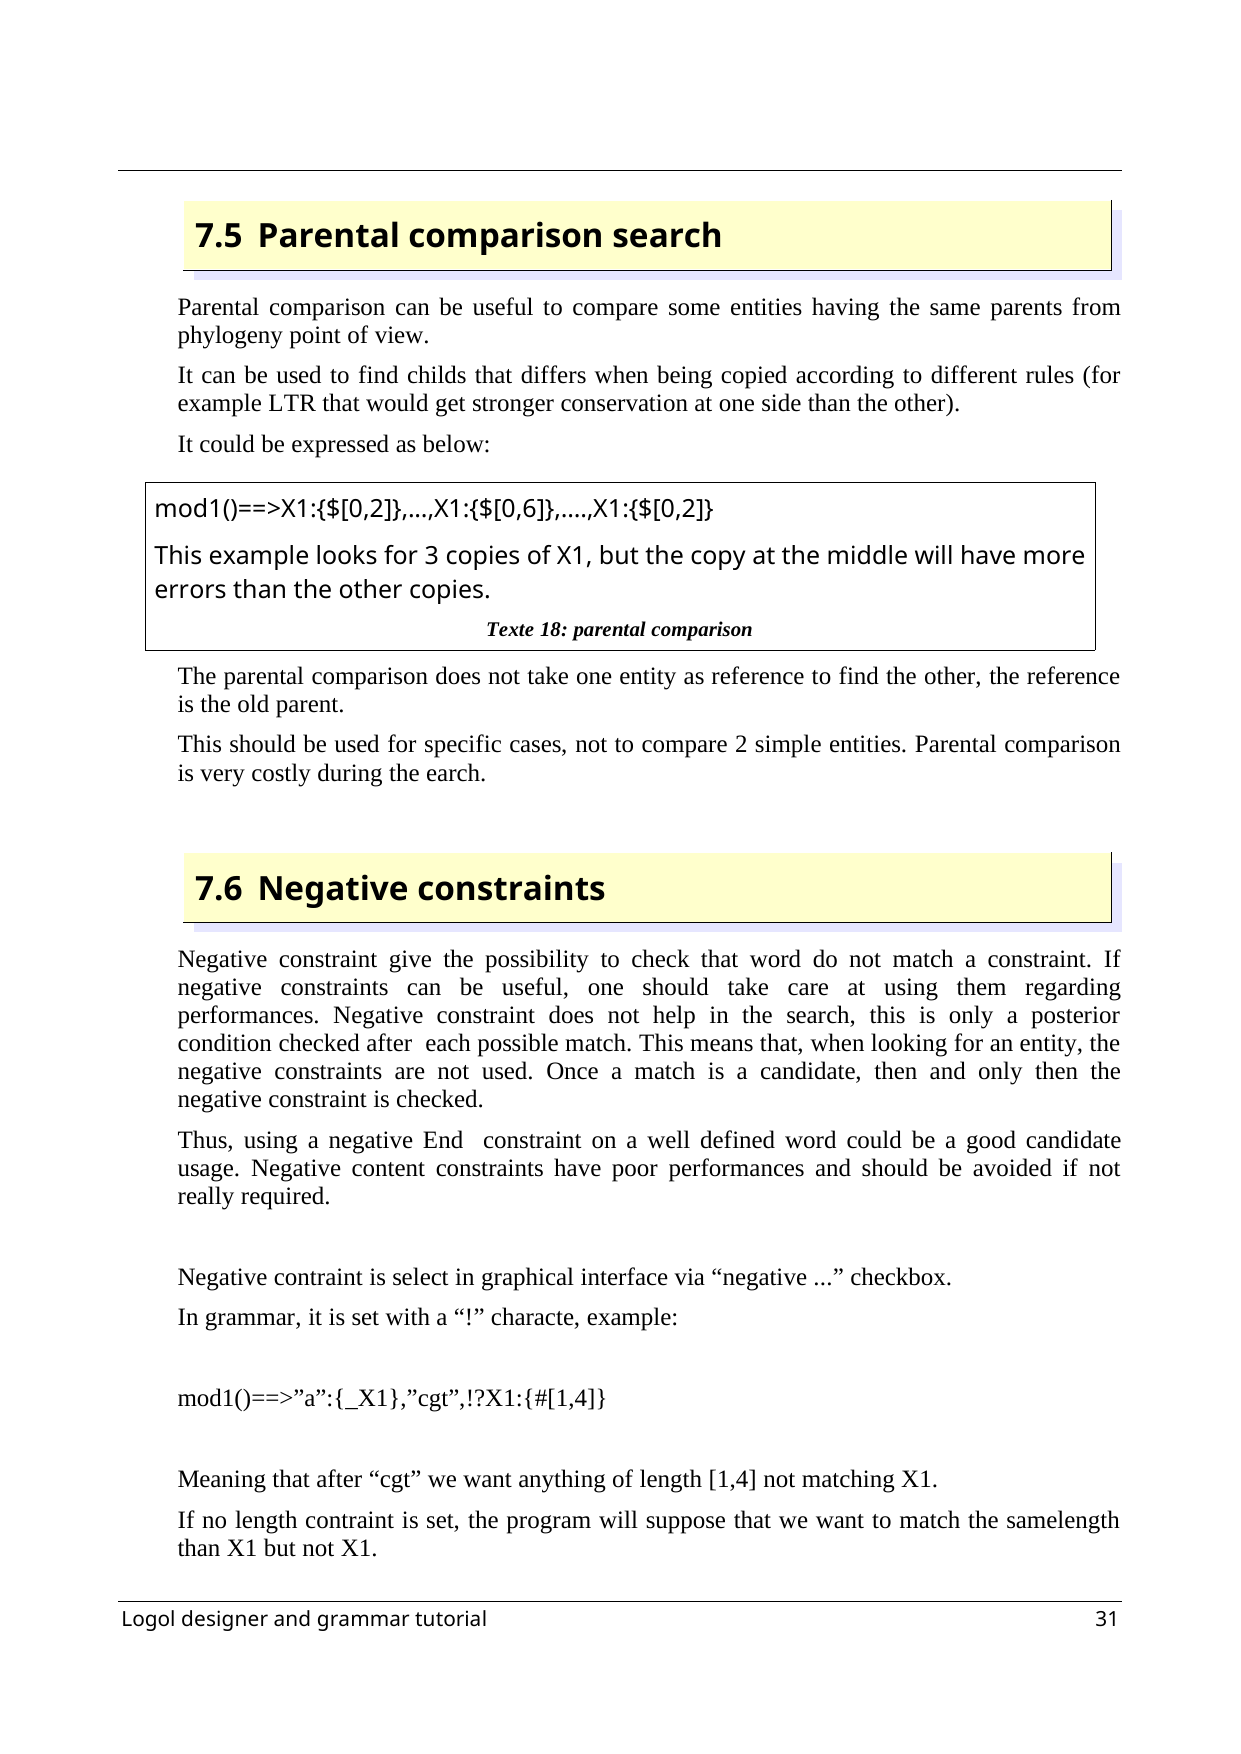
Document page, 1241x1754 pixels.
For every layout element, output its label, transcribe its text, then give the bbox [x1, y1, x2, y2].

text Negative constraint give the possibility to check that word do not match a constraint. If negative constraints can be useful, one should take care at using them regarding performances. Negative constraint does not help in the search, this is only a posterior condition checked after each possible match. This means that, when looking for an entity, the negative constraints are not used. Once a match is a candidate, then and only then the negative constraint is checked. [177, 945, 1122, 1113]
subtitle Parental comparison search [184, 201, 1111, 269]
text Meaning that after “cgt” we want anything of length [1,4] not matching X1. [177, 1465, 1122, 1493]
text This example looks for 3 copies of X1, but the copy at the middle will have more errors than the other copies. [154, 538, 1086, 606]
text It could be expressed as below: [177, 430, 1122, 458]
subtitle Negative constraints [184, 853, 1111, 922]
text Negative contraint is select in graphical interface via “negative ...” checkbox. [177, 1263, 1122, 1291]
text mod1()==>”a”:{_X1},”cgt”,!?X1:{#[1,4]} [177, 1384, 1122, 1412]
text Thus, using a negative End constraint on a well defined word could be a good candidate usage. Negative content constraints have poor performances and should be avoided if not really required. [177, 1126, 1122, 1209]
text The parental comparison does not take one entity as reference to find the other, the reference is the old parent. [146, 483, 1095, 650]
text In grammar, it is set with a “!” characte, example: [177, 1303, 1122, 1331]
text The parental comparison does not take one entity as reference to find the other, the reference is the old parent. [177, 470, 1122, 718]
text Texte 18: parental comparison [154, 618, 1086, 641]
text If no length contraint is set, the program will suppose that we want to match the samelength than X1 but not X1. [177, 1506, 1122, 1562]
text Parental comparison can be useful to compare some entities having the same parents from phylogeny point of view. [177, 293, 1122, 349]
text It can be used to find childs that differs when being copied according to different rules (for example LTR that would get stronger conservation at one side than the other). [177, 361, 1122, 417]
text This should be used for specific cases, not to compare 2 simple entities. Parental comparison is very costly during the earch. [177, 730, 1122, 786]
text mod1()==>X1:{$[0,2]},...,X1:{$[0,6]},....,X1:{$[0,2]} [154, 491, 1086, 525]
